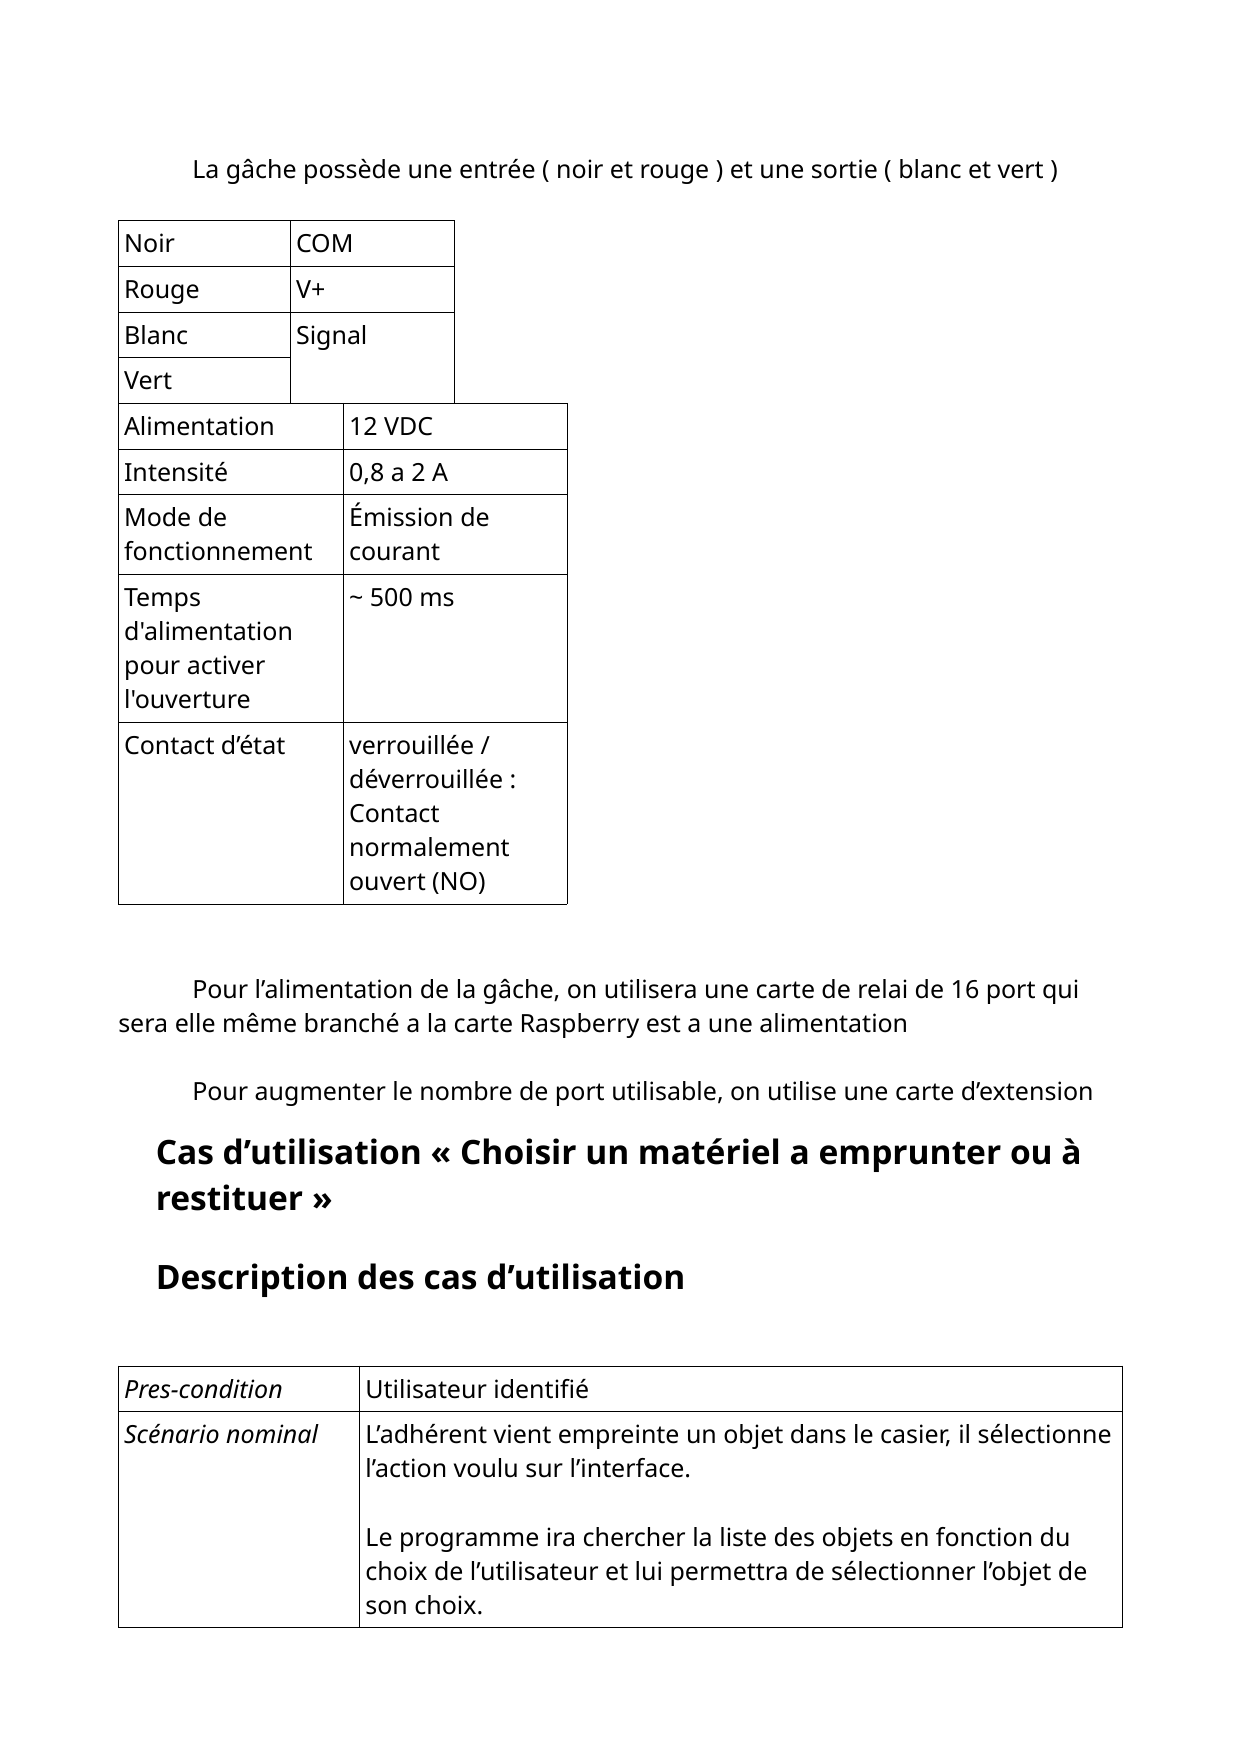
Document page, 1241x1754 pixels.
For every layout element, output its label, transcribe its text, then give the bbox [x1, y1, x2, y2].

subtitle Description des cas d’utilisation [156, 1254, 1122, 1299]
text La gâche possède une entrée ( noir et rouge ) et une sortie ( blanc et vert ) [118, 152, 1122, 186]
table_cell 0,8 a 2 A [344, 450, 567, 494]
table_cell Rouge [119, 267, 290, 312]
subtitle Cas d’utilisation « Choisir un matériel a emprunter ou à restituer » [156, 1129, 1122, 1220]
table_cell Blanc [119, 313, 290, 357]
table_cell Émission de courant [344, 495, 567, 574]
table_header COM [291, 221, 454, 266]
text Pour augmenter le nombre de port utilisable, on utilise une carte d’extension [118, 1074, 1122, 1108]
table_cell V+ [291, 267, 454, 312]
table_header Noir [119, 221, 290, 266]
table_cell ~ 500 ms [344, 575, 567, 722]
text Pour l’alimentation de la gâche, on utilisera une carte de relai de 16 port qui sera elle même branché a la carte Raspberry est a une alimentation [118, 972, 1122, 1040]
table_cell Contact d’état [119, 723, 343, 903]
table_cell Intensité [119, 450, 343, 494]
table_cell Temps d'alimentation pour activer l'ouverture [119, 575, 343, 722]
table_cell Vert [119, 358, 290, 403]
table_cell L’adhérent vient empreinte un objet dans le casier, il sélectionne l’action voulu sur l’interface. Le programme ira chercher la liste des objets en fonction du choix de l’utilisateur et lui permettra de sélectionner l’objet de son choix. [360, 1412, 1122, 1627]
table_header Alimentation [119, 404, 343, 448]
table_cell Mode de fonctionnement [119, 495, 343, 574]
table_header 12 VDC [344, 404, 567, 448]
table_cell Scénario nominal [119, 1412, 359, 1627]
table_cell Signal [291, 313, 454, 403]
table_cell verrouillée / déverrouillée : Contact normalement ouvert (NO) [344, 723, 567, 903]
table_header Utilisateur identifié [360, 1367, 1122, 1411]
table_header Pres-condition [119, 1367, 359, 1411]
